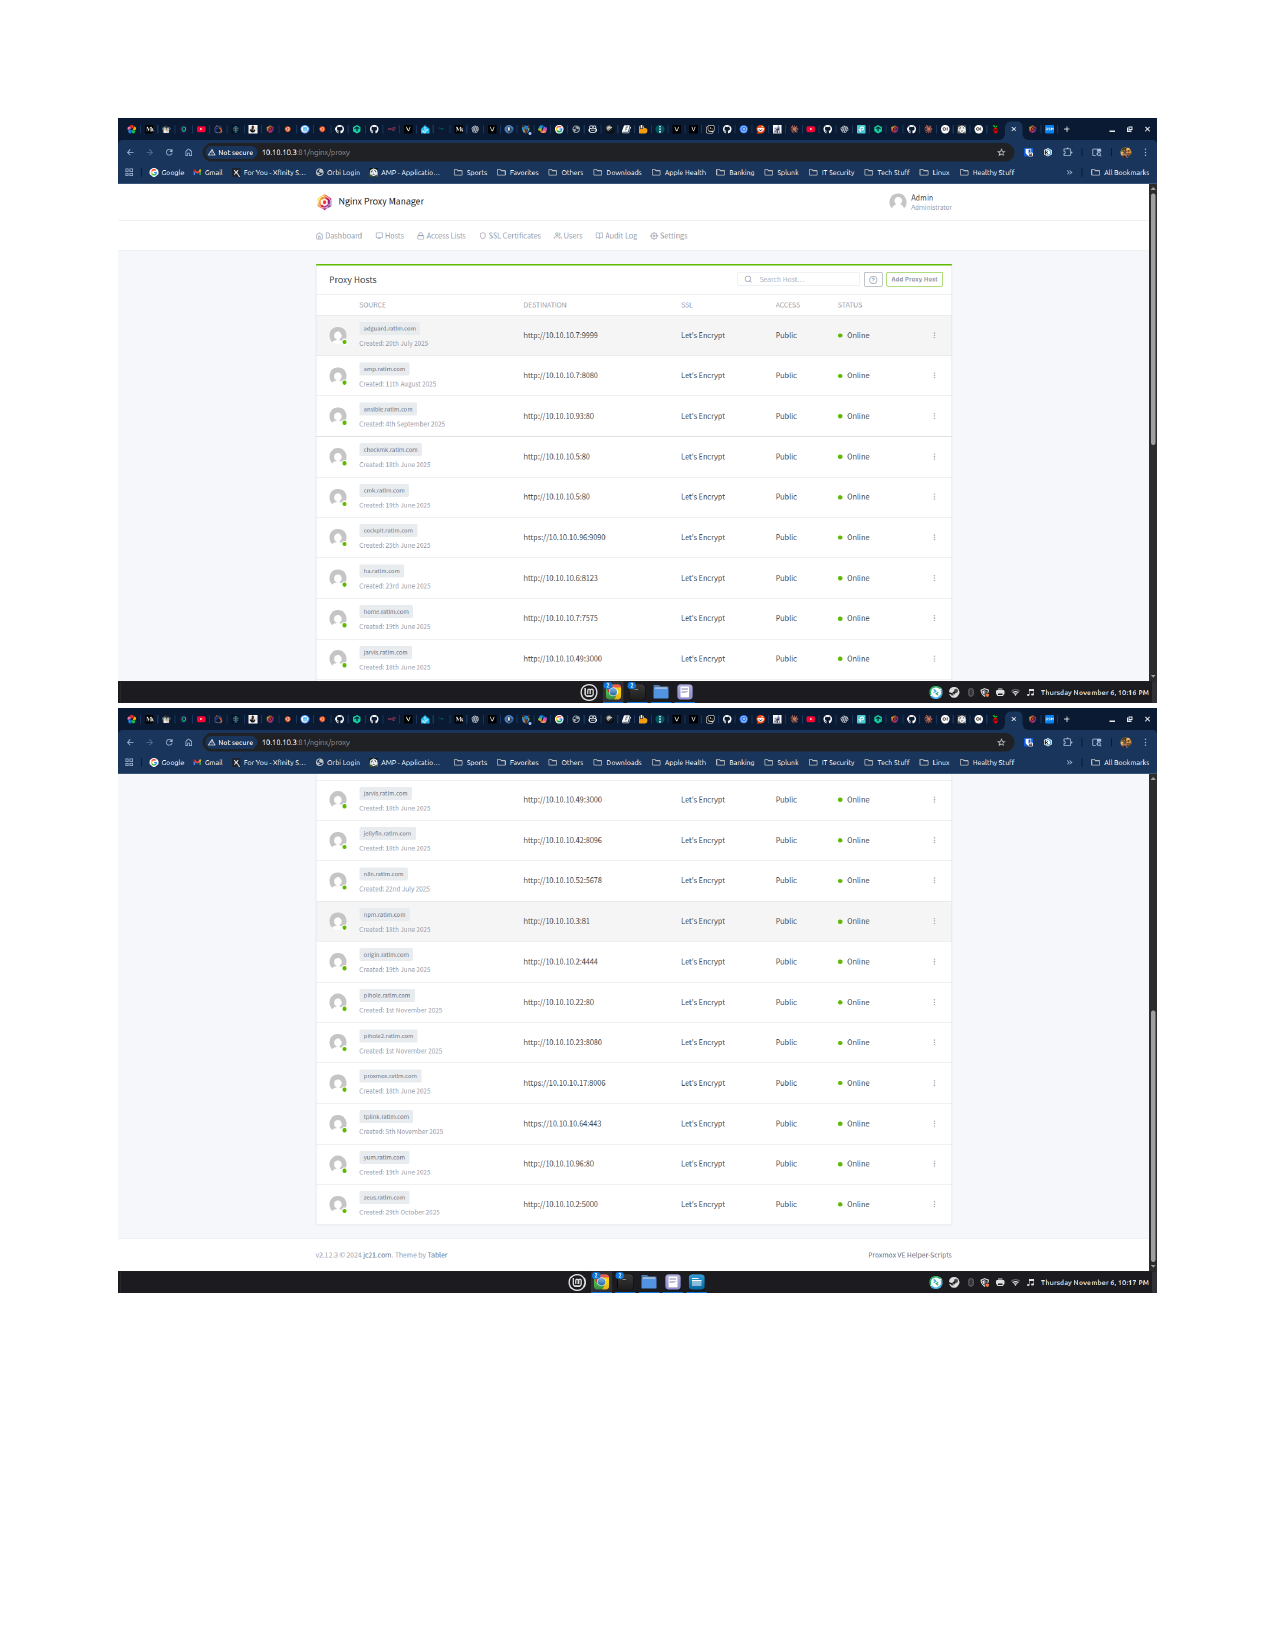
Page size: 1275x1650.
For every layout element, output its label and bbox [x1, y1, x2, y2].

picture [118, 118, 1157, 703]
picture [118, 708, 1157, 1293]
